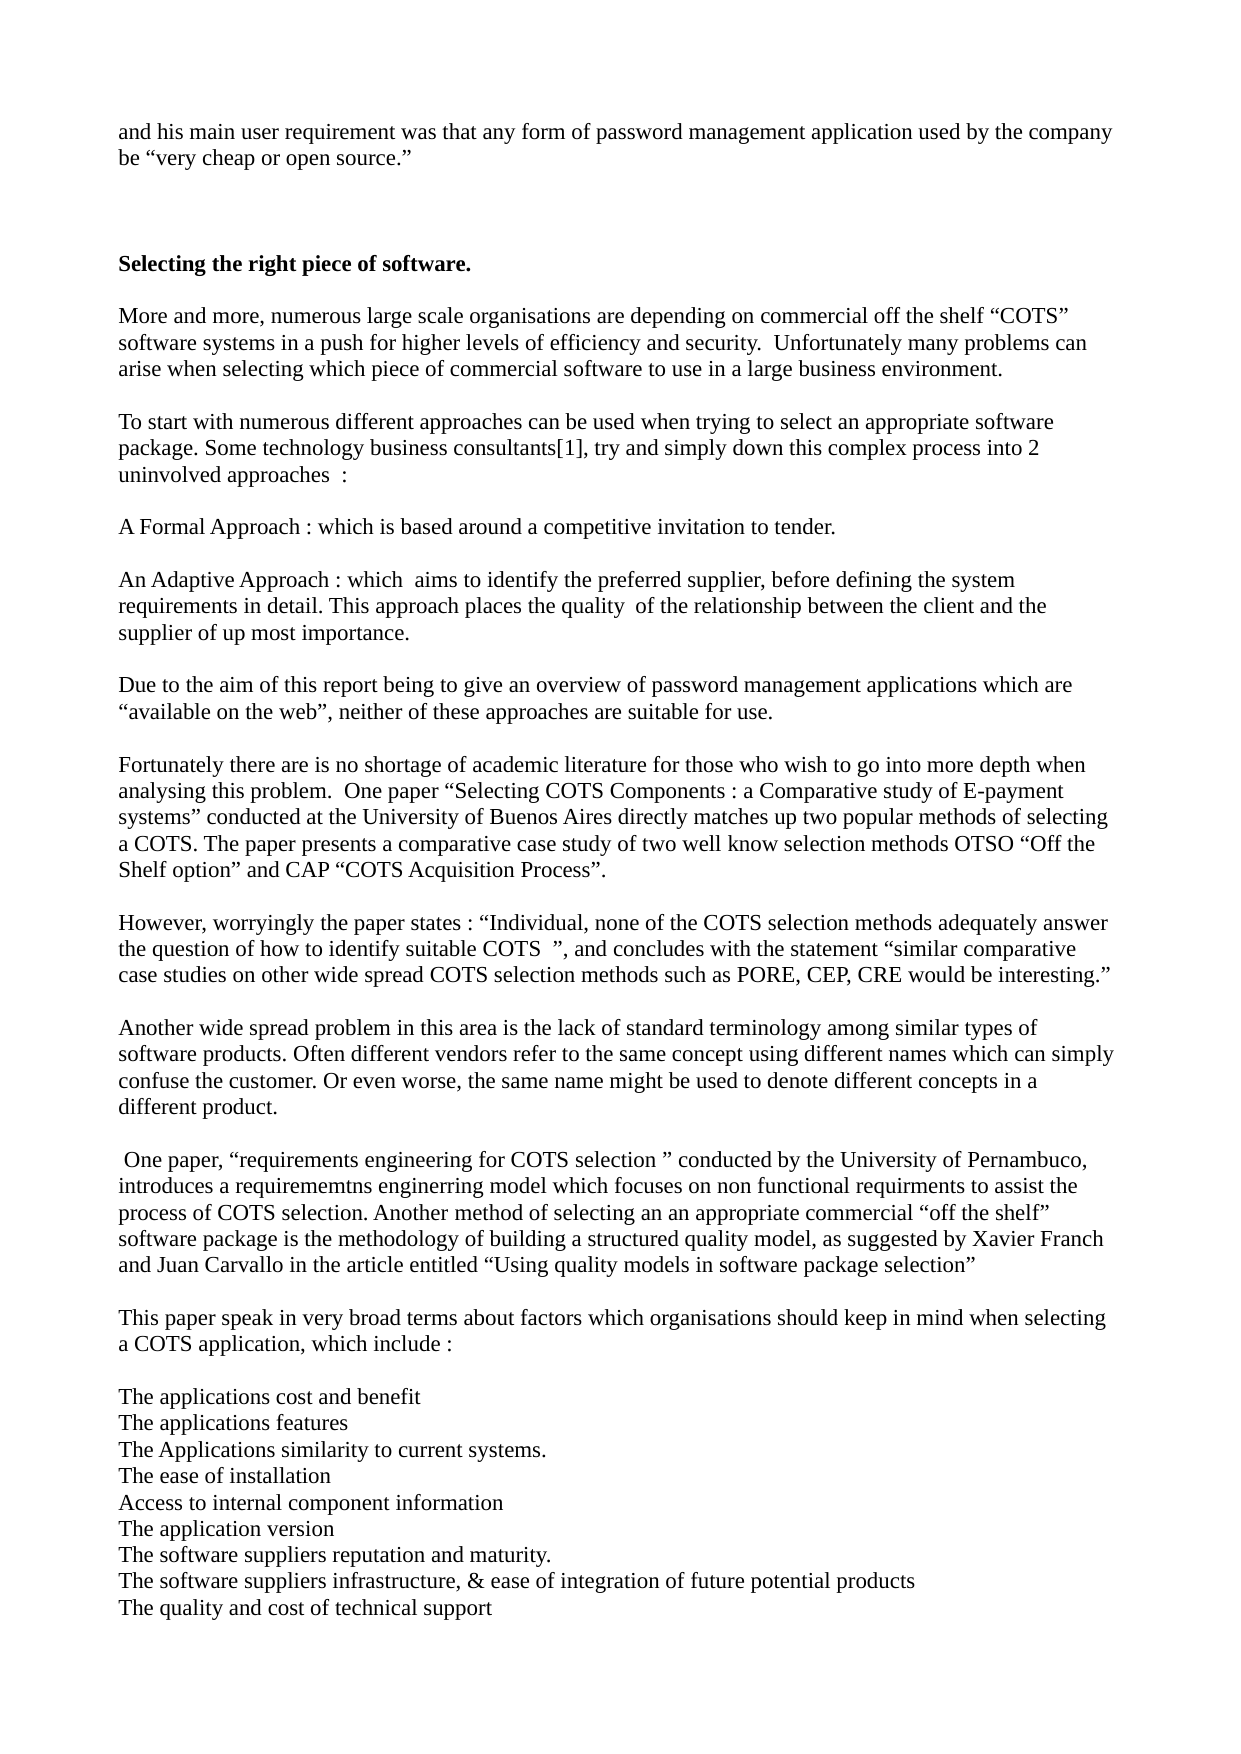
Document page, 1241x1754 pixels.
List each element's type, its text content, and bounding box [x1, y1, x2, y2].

text and his main user requirement was that any form of password management application used by the company be “very cheap or open source.” Selecting the right piece of software. More and more, numerous large scale organisations are depending on commercial off the shelf “COTS” software systems in a push for higher levels of efficiency and security. Unfortunately many problems can arise when selecting which piece of commercial software to use in a large business environment. To start with numerous different approaches can be used when trying to select an appropriate software package. Some technology business consultants[1], try and simply down this complex process into 2 uninvolved approaches : A Formal Approach : which is based around a competitive invitation to tender. An Adaptive Approach : which aims to identify the preferred supplier, before defining the system requirements in detail. This approach places the quality of the relationship between the client and the supplier of up most importance. Due to the aim of this report being to give an overview of password management applications which are “available on the web”, neither of these approaches are suitable for use. Fortunately there are is no shortage of academic literature for those who wish to go into more depth when analysing this problem. One paper “Selecting COTS Components : a Comparative study of E-payment systems” conducted at the University of Buenos Aires directly matches up two popular methods of selecting a COTS. The paper presents a comparative case study of two well know selection methods OTSO “Off the Shelf option” and CAP “COTS Acquisition Process”. However, worryingly the paper states : “Individual, none of the COTS selection methods adequately answer the question of how to identify suitable COTS ”, and concludes with the statement “similar comparative case studies on other wide spread COTS selection methods such as PORE, CEP, CRE would be interesting.” Another wide spread problem in this area is the lack of standard terminology among similar types of software products. Often different vendors refer to the same concept using different names which can simply confuse the customer. Or even worse, the same name might be used to denote different concepts in a different product. One paper, “requirements engineering for COTS selection ” conducted by the University of Pernambuco, introduces a requirememtns enginerring model which focuses on non functional requirments to assist the process of COTS selection. Another method of selecting an an appropriate commercial “off the shelf” software package is the methodology of building a structured quality model, as suggested by Xavier Franch and Juan Carvallo in the article entitled “Using quality models in software package selection” This paper speak in very broad terms about factors which organisations should keep in mind when selecting a COTS application, which include : The applications cost and benefit The applications features The Applications similarity to current systems. The ease of installation Access to internal component information The application version The software suppliers reputation and maturity. The software suppliers infrastructure, & ease of integration of future potential products The quality and cost of technical support [118, 118, 1122, 1620]
